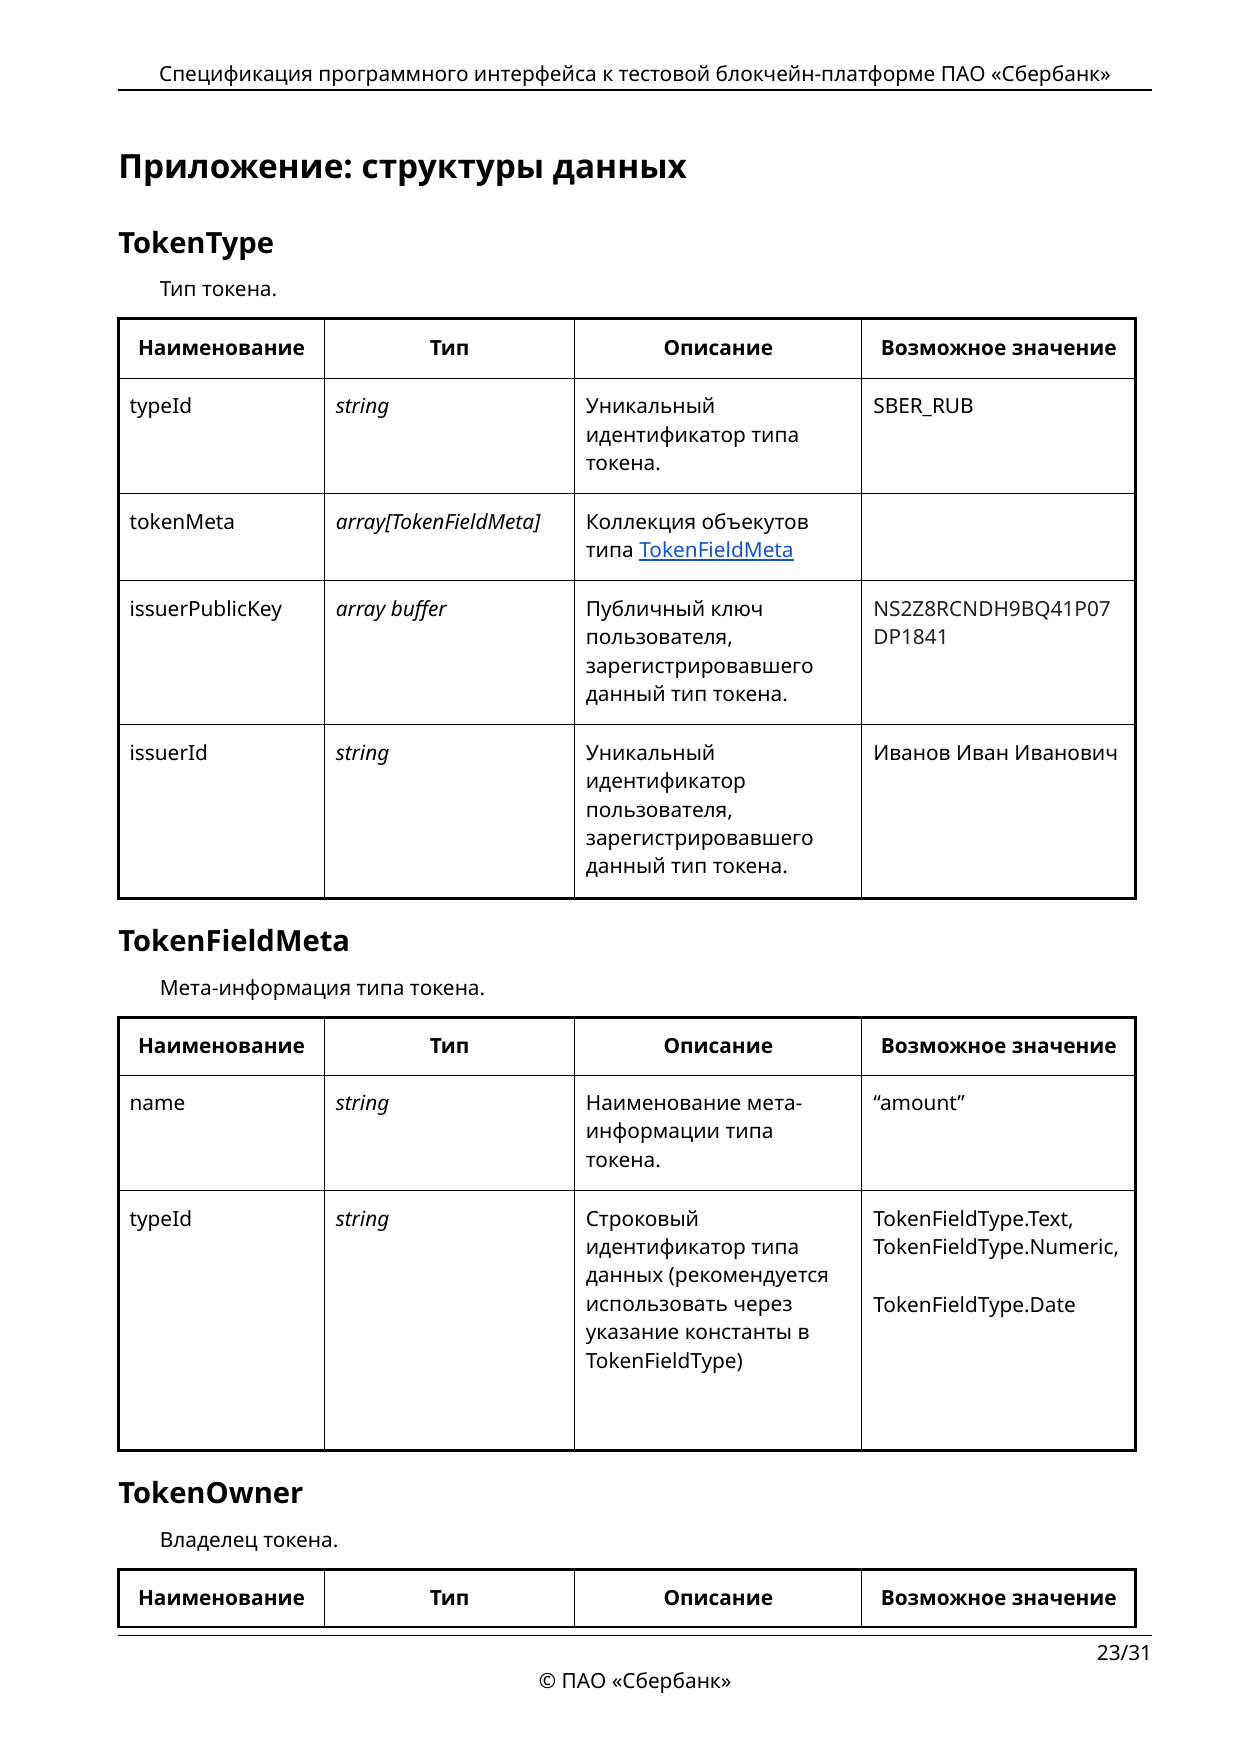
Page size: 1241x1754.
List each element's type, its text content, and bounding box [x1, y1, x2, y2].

table_cell NS2Z8RCNDH9BQ41P07DP1841 [862, 581, 1134, 724]
table_cell array buffer [325, 581, 574, 724]
table_cell SBER_RUB [862, 379, 1134, 493]
table_header Тип [325, 1571, 574, 1626]
table_cell Уникальный идентификатор пользователя, зарегистрировавшего данный тип токена. [575, 725, 861, 897]
table_cell array[TokenFieldMeta] [325, 494, 574, 580]
table_cell string [325, 725, 574, 897]
table_cell string [325, 379, 574, 493]
table_cell Строковый идентификатор типа данных (рекомендуется использовать через указание константы в TokenFieldType) [575, 1191, 861, 1448]
table_cell string [325, 1076, 574, 1190]
table_cell typeId [120, 379, 324, 493]
table_cell issuerPublicKey [120, 581, 324, 724]
text Мета-информация типа токена. [118, 973, 1152, 1001]
table_cell typeId [120, 1191, 324, 1448]
text Тип токена. [118, 274, 1152, 302]
subtitle Приложение: структуры данных [118, 143, 1152, 188]
table_header Описание [575, 1571, 861, 1626]
table_cell Иванов Иван Иванович [862, 725, 1134, 897]
table_cell Наименование мета-информации типа токена. [575, 1076, 861, 1190]
table_cell “amount” [862, 1076, 1134, 1190]
table_header Наименование [120, 1571, 324, 1626]
table_cell Коллекция объекутов типа TokenFieldMeta [575, 494, 861, 580]
table_header Описание [575, 320, 861, 378]
subtitle TokenFieldMeta [118, 921, 1152, 960]
table_header Наименование [120, 1019, 324, 1074]
table_cell Публичный ключ пользователя, зарегистрировавшего данный тип токена. [575, 581, 861, 724]
table_header Описание [575, 1019, 861, 1074]
table_cell issuerId [120, 725, 324, 897]
table_header Тип [325, 1019, 574, 1074]
subtitle TokenType [118, 222, 1152, 262]
table_cell Уникальный идентификатор типа токена. [575, 379, 861, 493]
table_header Возможное значение [862, 1019, 1134, 1074]
table_header Тип [325, 320, 574, 378]
table_cell name [120, 1076, 324, 1190]
table_cell TokenFieldType.Text, TokenFieldType.Numeric, TokenFieldType.Date [862, 1191, 1134, 1448]
table_cell [862, 494, 1134, 580]
table_cell tokenMeta [120, 494, 324, 580]
table_header Возможное значение [862, 1571, 1134, 1626]
subtitle TokenOwner [118, 1472, 1152, 1512]
table_cell string [325, 1191, 574, 1448]
text Владелец токена. [118, 1525, 1152, 1553]
table_header Возможное значение [862, 320, 1134, 378]
table_header Наименование [120, 320, 324, 378]
